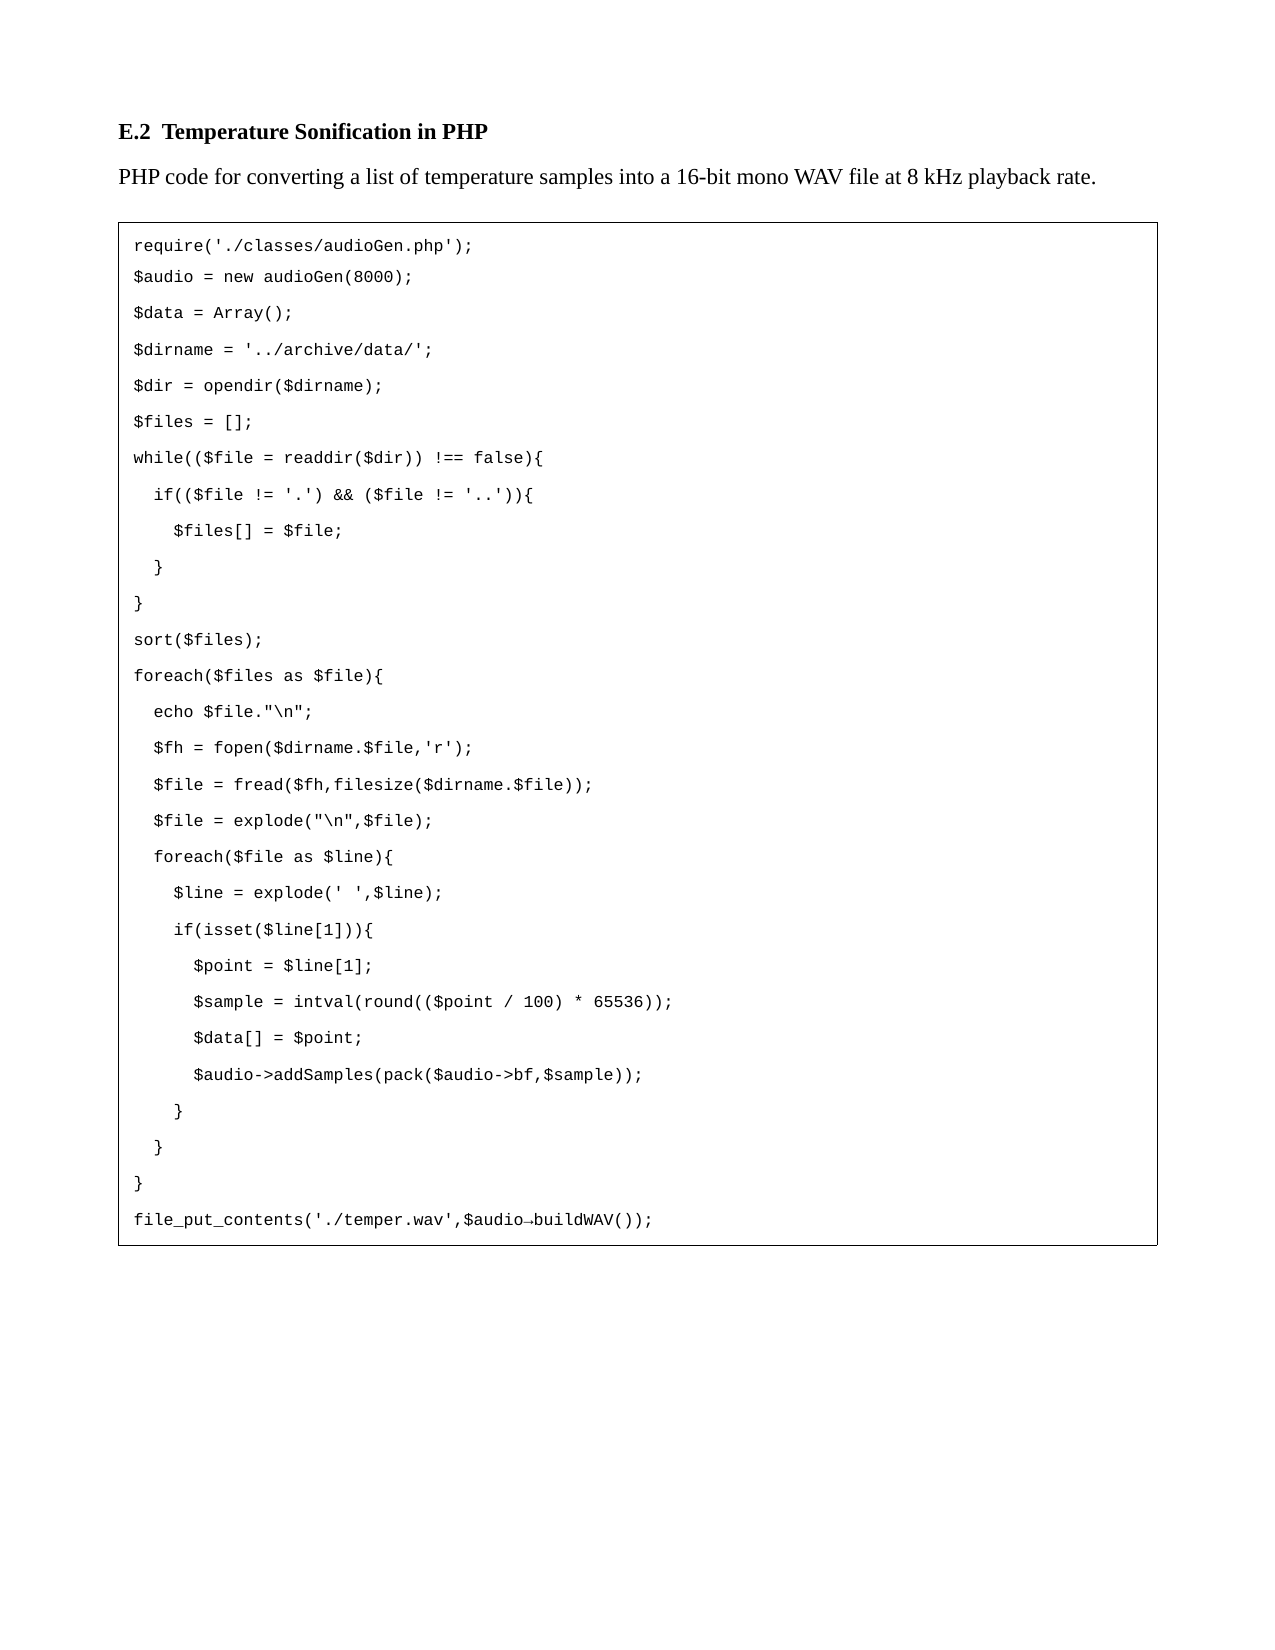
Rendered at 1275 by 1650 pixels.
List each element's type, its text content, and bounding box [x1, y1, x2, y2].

text } [119, 1160, 1157, 1194]
text } [119, 1124, 1157, 1158]
text file_put_contents('./temper.wav',$audio→buildWAV()); [119, 1196, 1157, 1245]
text $dir = opendir($dirname); [119, 362, 1157, 396]
text $data[] = $point; [119, 1015, 1157, 1049]
text while(($file = readdir($dir)) !== false){ [119, 435, 1157, 469]
text echo $file."\n"; [119, 689, 1157, 723]
text $dirname = '../archive/data/'; [119, 326, 1157, 360]
text $file = fread($fh,filesize($dirname.$file)); [119, 761, 1157, 795]
text $files[] = $file; [119, 507, 1157, 541]
text sort($files); [119, 616, 1157, 650]
text $audio = new audioGen(8000); [119, 254, 1157, 288]
text if(isset($line[1])){ [119, 906, 1157, 940]
text if(($file != '.') && ($file != '..')){ [119, 471, 1157, 505]
text $fh = fopen($dirname.$file,'r'); [119, 725, 1157, 759]
text $file = explode("\n",$file); [119, 797, 1157, 831]
text E.2 Temperature Sonification in PHP [118, 118, 1157, 144]
subtitle require('./classes/audioGen.php'); [119, 223, 1157, 254]
text } [119, 544, 1157, 578]
text $data = Array(); [119, 290, 1157, 324]
text $sample = intval(round(($point / 100) * 65536)); [119, 979, 1157, 1013]
text PHP code for converting a list of temperature samples into a 16-bit mono WAV file at 8 kHz playback rate. [118, 163, 1157, 189]
text $files = []; [119, 399, 1157, 433]
text foreach($files as $file){ [119, 652, 1157, 686]
text foreach($file as $line){ [119, 834, 1157, 868]
text $point = $line[1]; [119, 942, 1157, 976]
text } [119, 580, 1157, 614]
text $line = explode(' ',$line); [119, 870, 1157, 904]
text } [119, 1087, 1157, 1121]
text $audio->addSamples(pack($audio->bf,$sample)); [119, 1051, 1157, 1085]
